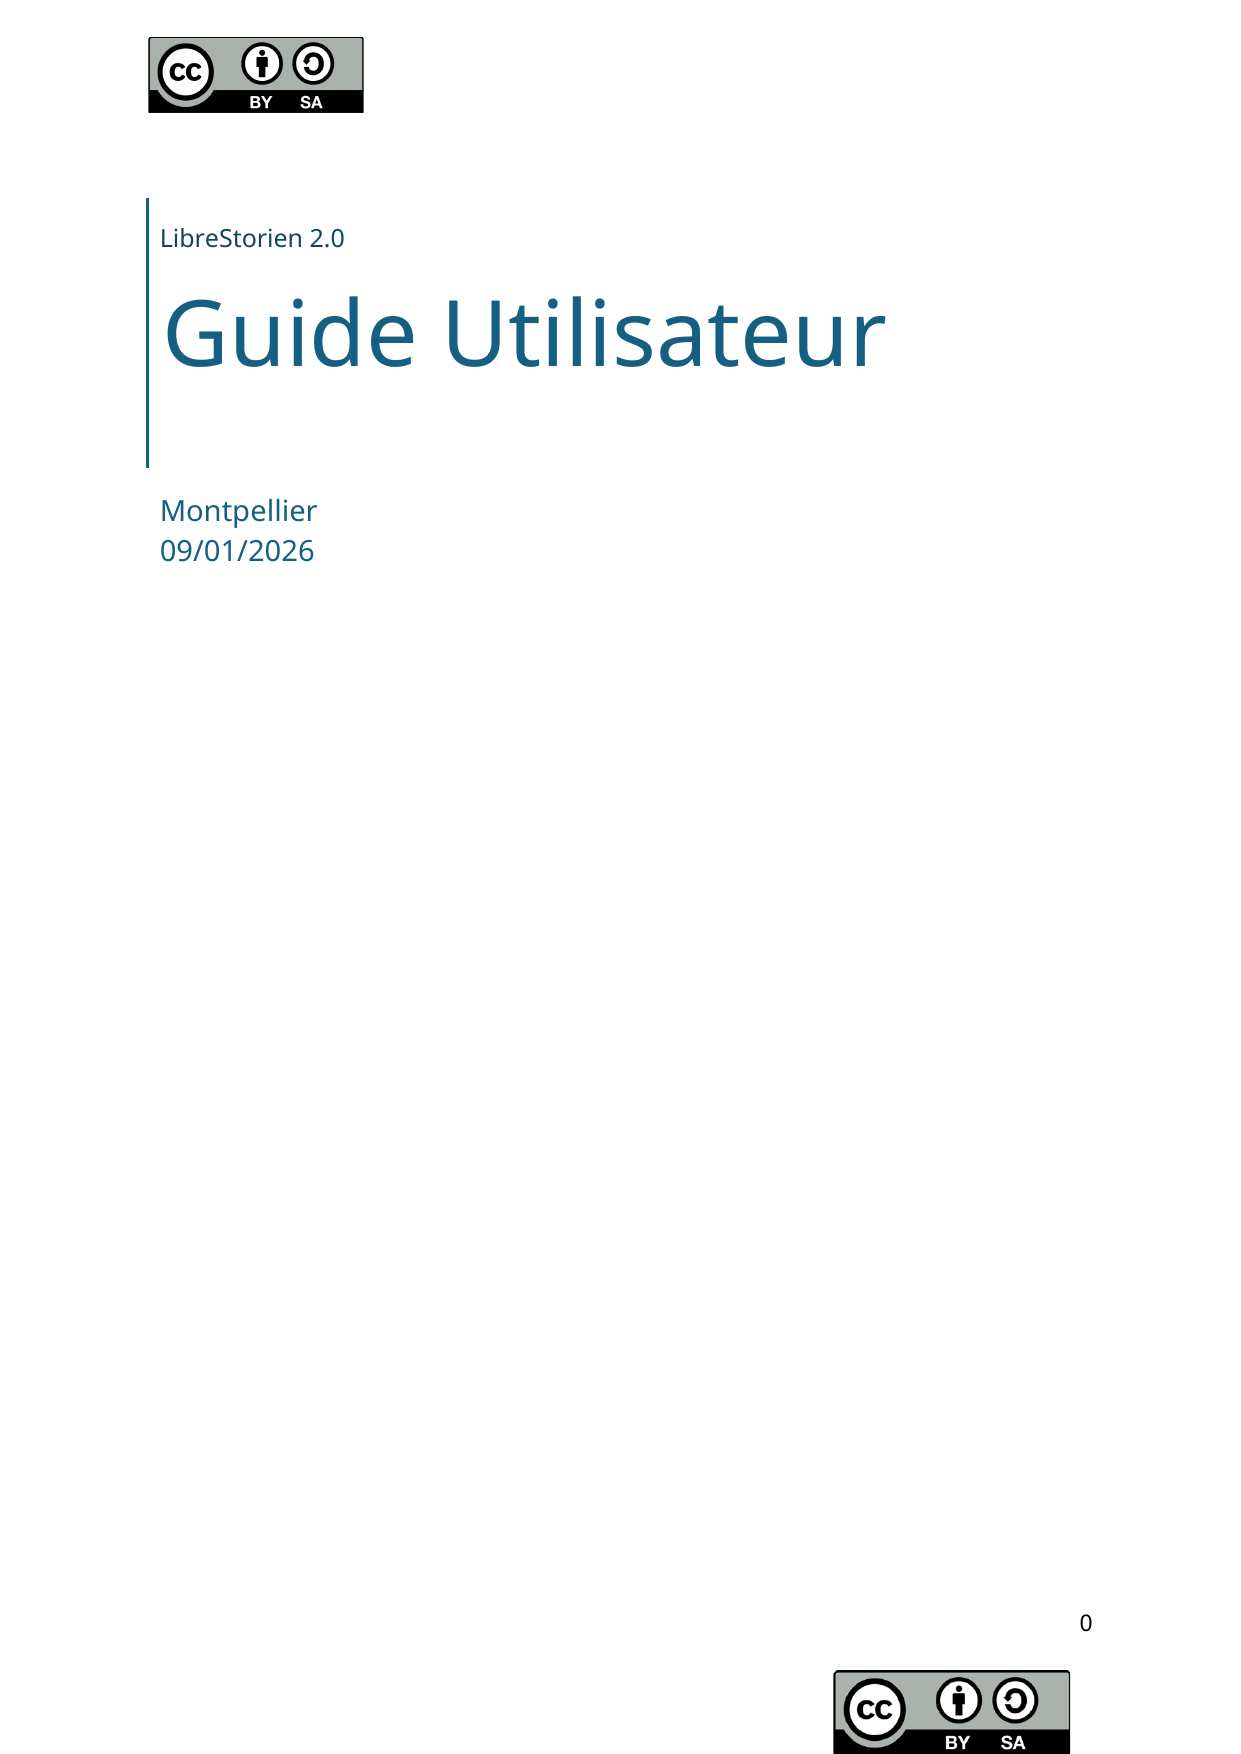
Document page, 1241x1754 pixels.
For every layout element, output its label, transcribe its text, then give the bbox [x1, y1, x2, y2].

table_cell Guide Utilisateur [149, 277, 903, 389]
table_header Montpellier 09/01/2026 [148, 468, 875, 624]
table_cell [149, 389, 903, 468]
table_header LibreStorien 2.0 [149, 198, 903, 277]
